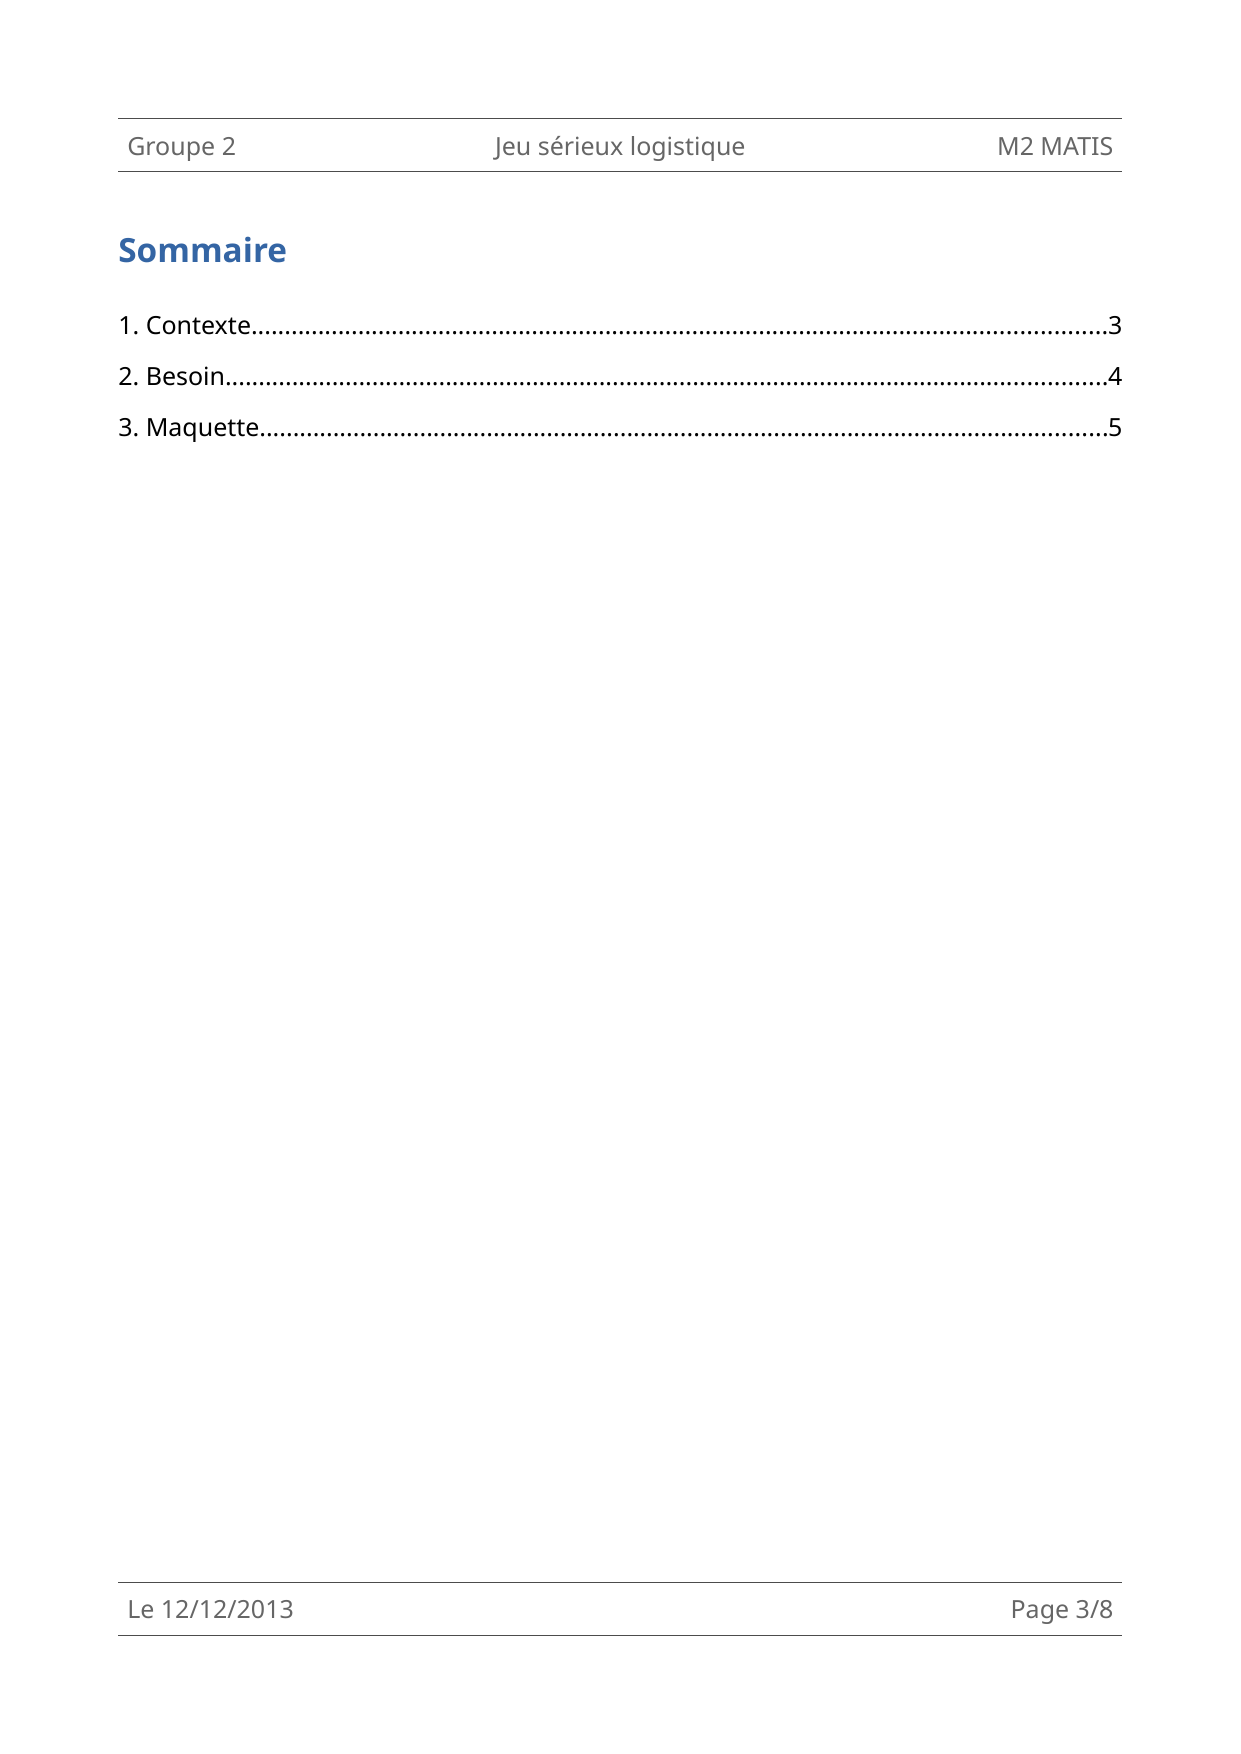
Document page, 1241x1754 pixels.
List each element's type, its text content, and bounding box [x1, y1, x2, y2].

subtitle Sommaire [118, 227, 1122, 272]
text 1. Contexte 3 [118, 307, 1122, 341]
text 2. Besoin 4 [118, 358, 1122, 392]
text 3. Maquette 5 [118, 409, 1122, 443]
